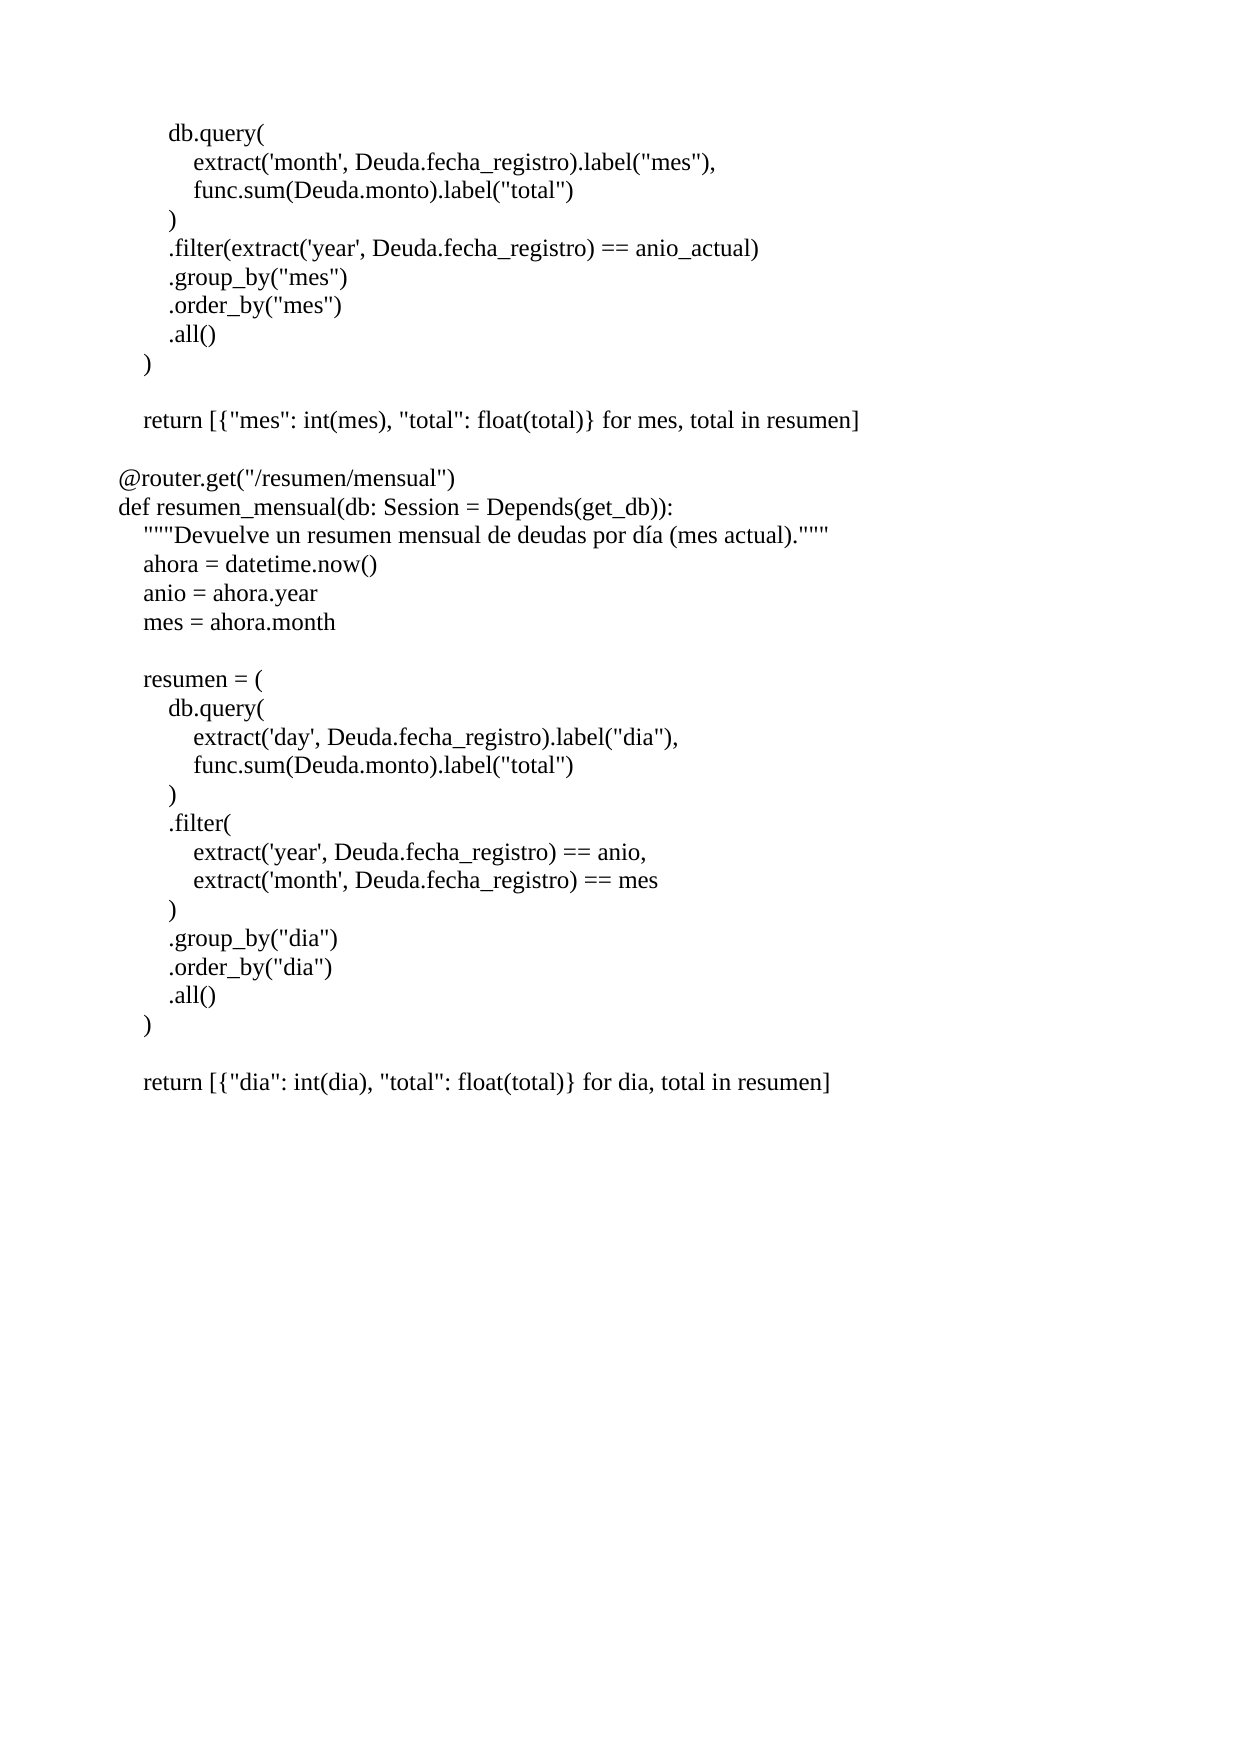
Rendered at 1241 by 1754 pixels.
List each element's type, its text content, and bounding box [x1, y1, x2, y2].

text ) [118, 894, 1122, 923]
text func.sum(Deuda.monto).label("total") [118, 751, 1122, 779]
text ) [118, 779, 1122, 808]
text extract('month', Deuda.fecha_registro) == mes [118, 866, 1122, 894]
text extract('year', Deuda.fecha_registro) == anio, [118, 837, 1122, 866]
text def resumen_mensual(db: Session = Depends(get_db)): [118, 492, 1122, 521]
text mes = ahora.month [118, 607, 1122, 636]
text .order_by("dia") [118, 952, 1122, 981]
text func.sum(Deuda.monto).label("total") [118, 176, 1122, 204]
text anio = ahora.year [118, 578, 1122, 607]
text ) [118, 204, 1122, 233]
text extract('day', Deuda.fecha_registro).label("dia"), [118, 722, 1122, 751]
text db.query( [118, 118, 1122, 147]
text .group_by("dia") [118, 923, 1122, 952]
text ahora = datetime.now() [118, 549, 1122, 578]
text .all() [118, 981, 1122, 1009]
text ) [118, 1009, 1122, 1038]
text """Devuelve un resumen mensual de deudas por día (mes actual).""" [118, 521, 1122, 549]
text .filter(extract('year', Deuda.fecha_registro) == anio_actual) [118, 233, 1122, 262]
text @router.get("/resumen/mensual") [118, 463, 1122, 492]
text return [{"mes": int(mes), "total": float(total)} for mes, total in resumen] [118, 406, 1122, 434]
text .order_by("mes") [118, 291, 1122, 319]
text .filter( [118, 808, 1122, 837]
text extract('month', Deuda.fecha_registro).label("mes"), [118, 147, 1122, 176]
text .group_by("mes") [118, 262, 1122, 291]
text resumen = ( [118, 664, 1122, 693]
text .all() [118, 319, 1122, 348]
text db.query( [118, 693, 1122, 722]
text return [{"dia": int(dia), "total": float(total)} for dia, total in resumen] [118, 1067, 1122, 1096]
text ) [118, 348, 1122, 377]
